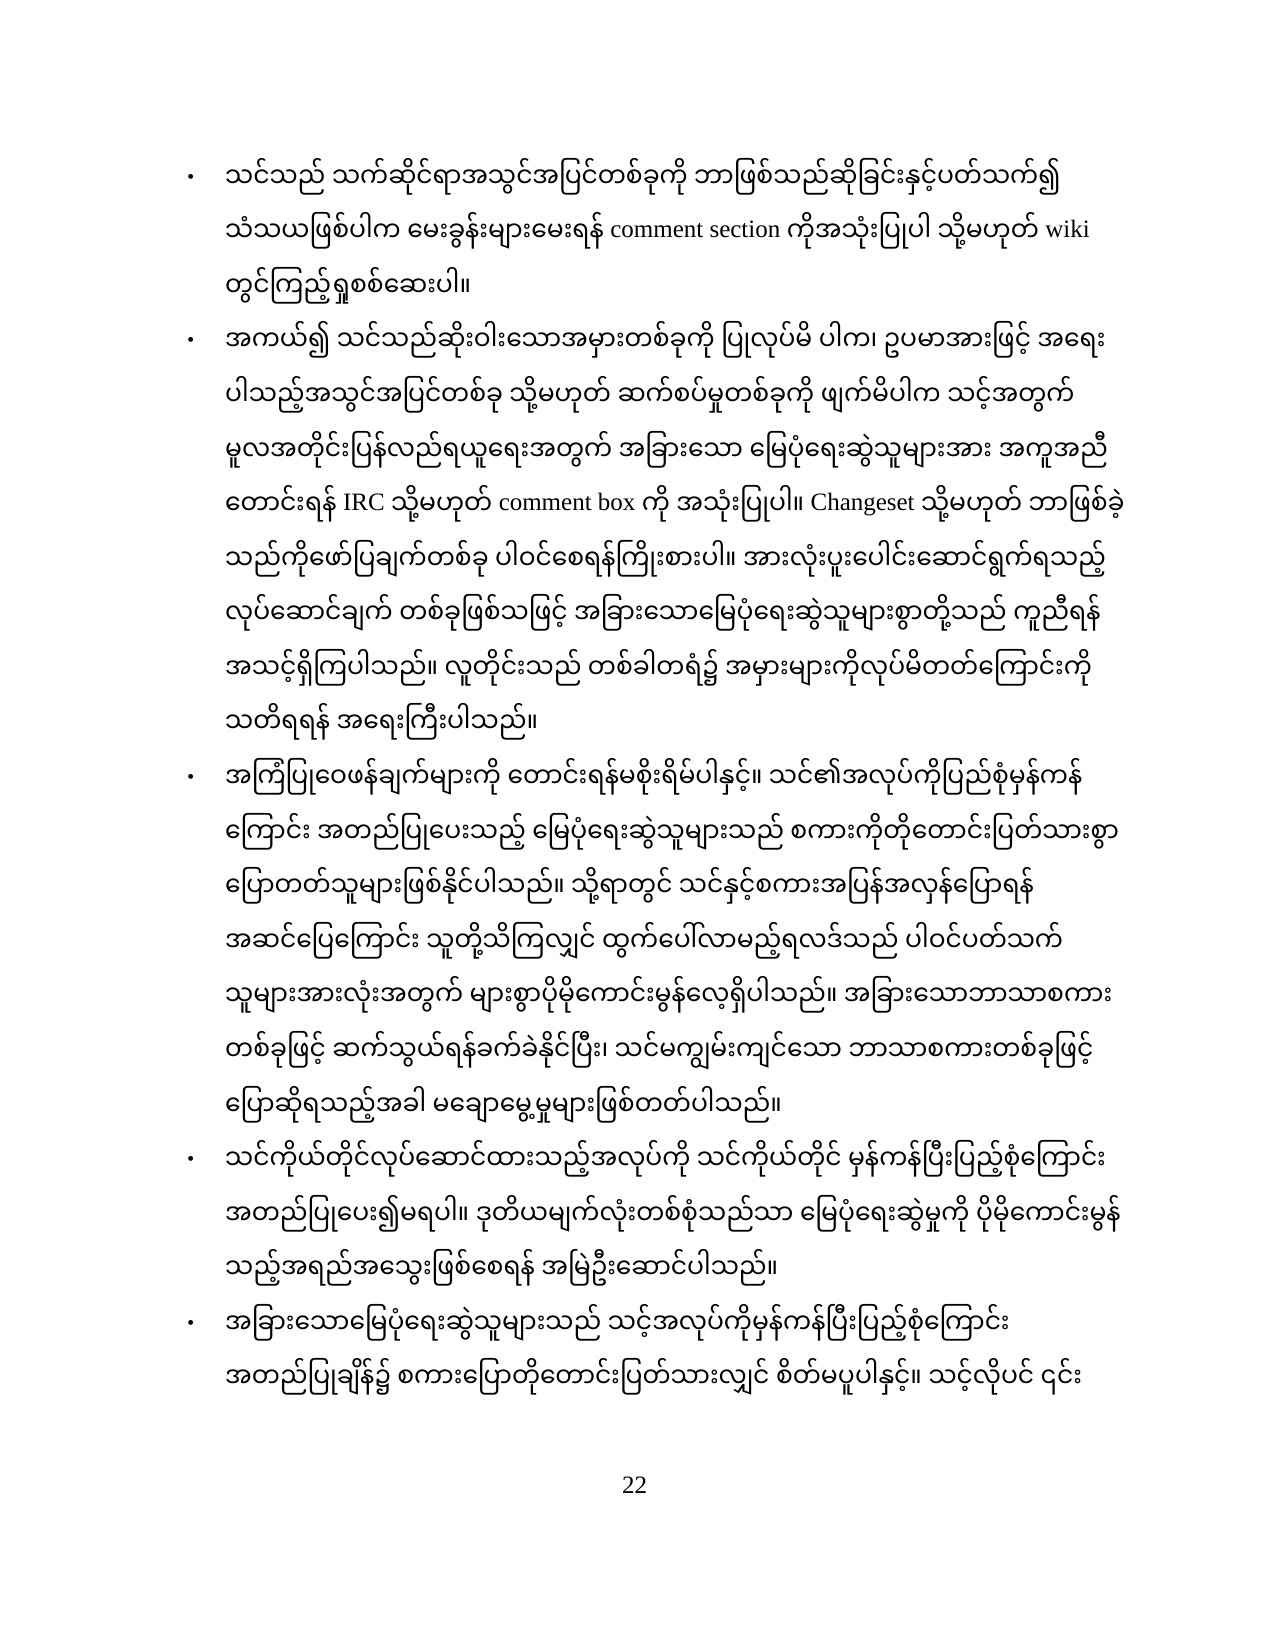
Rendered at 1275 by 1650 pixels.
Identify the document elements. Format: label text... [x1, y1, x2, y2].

list အကယ်၍ သင်သည်ဆိုးဝါးသောအမှားတစ်ခုကို ပြုလုပ်မိ ပါက၊ ဥပမာအားဖြင့် အရေးပါသည့်အသွင်အပြင်တစ်ခု သို့မဟုတ် ဆက်စပ်မှုတစ်ခုကို ဖျက်မိပါက သင့်အတွက် မူလအတိုင်းပြန်လည်ရယူရေးအတွက် အခြားသော မြေပုံရေးဆွဲသူများအား အကူအညီတောင်းရန် IRC သို့မဟုတ် comment box ကို အသုံးပြုပါ။ Changeset သို့မဟုတ် ဘာဖြစ်ခဲ့သည်ကိုဖော်ပြချက်တစ်ခု ပါဝင်စေရန်ကြိုးစားပါ။ အားလုံးပူးပေါင်းဆောင်ရွက်ရသည့် လုပ်ဆောင်ချက် တစ်ခုဖြစ်သဖြင့် အခြားသောမြေပုံရေးဆွဲသူများစွာတို့သည် ကူညီရန်အသင့်ရှိကြပါသည်။ လူတိုင်းသည် တစ်ခါတရံ၌ အမှားများကိုလုပ်မိတတ်ကြောင်းကို သတိရရန် အရေးကြီးပါသည်။ [187, 314, 1125, 750]
list အခြားသောမြေပုံရေးဆွဲသူများသည် သင့်အလုပ်ကိုမှန်ကန်ပြီးပြည့်စုံကြောင်း အတည်ပြုချိန်၌ စကားပြောတိုတောင်းပြတ်သားလျှင် စိတ်မပူပါနှင့်။ သင့်လိုပင် ၎င်း [187, 1296, 1125, 1405]
list သင်ကိုယ်တိုင်လုပ်ဆောင်ထားသည့်အလုပ်ကို သင်ကိုယ်တိုင် မှန်ကန်ပြီးပြည့်စုံကြောင်း အတည်ပြုပေး၍မရပါ။ ဒုတိယမျက်လုံးတစ်စုံသည်သာ မြေပုံရေးဆွဲမှုကို ပိုမိုကောင်းမွန်သည့်အရည်အသွေးဖြစ်စေရန် အမြဲဦးဆောင်ပါသည်။ [187, 1132, 1125, 1296]
list သင်သည် သက်ဆိုင်ရာအသွင်အပြင်တစ်ခုကို ဘာဖြစ်သည်ဆိုခြင်းနှင့်ပတ်သက်၍ သံသယဖြစ်ပါက မေးခွန်းများမေးရန် comment section ကိုအသုံးပြုပါ သို့မဟုတ် wiki တွင်ကြည့်ရှုစစ်ဆေးပါ။ [187, 150, 1125, 314]
list အကြံပြုဝေဖန်ချက်များကို တောင်းရန်မစိုးရိမ်ပါနှင့်။ သင်၏အလုပ်ကိုပြည်စုံမှန်ကန်ကြောင်း အတည်ပြုပေးသည့် မြေပုံရေးဆွဲသူများသည် စကားကိုတိုတောင်းပြတ်သားစွာပြောတတ်သူများဖြစ်နိုင်ပါသည်။ သို့ရာတွင် သင်နှင့်စကားအပြန်အလှန်ပြောရန်အဆင်ပြေကြောင်း သူတို့သိကြလျှင် ထွက်ပေါ်လာမည့်ရလဒ်သည် ပါဝင်ပတ်သက်သူများအားလုံးအတွက် များစွာပိုမိုကောင်းမွန်လေ့ရှိပါသည်။ အခြားသောဘာသာစကားတစ်ခုဖြင့် ဆက်သွယ်ရန်ခက်ခဲနိုင်ပြီး၊ သင်မကျွမ်းကျင်သော ဘာသာစကားတစ်ခုဖြင့် ပြောဆိုရသည့်အခါ မချောမွေ့မှုများဖြစ်တတ်ပါသည်။ [187, 750, 1125, 1132]
